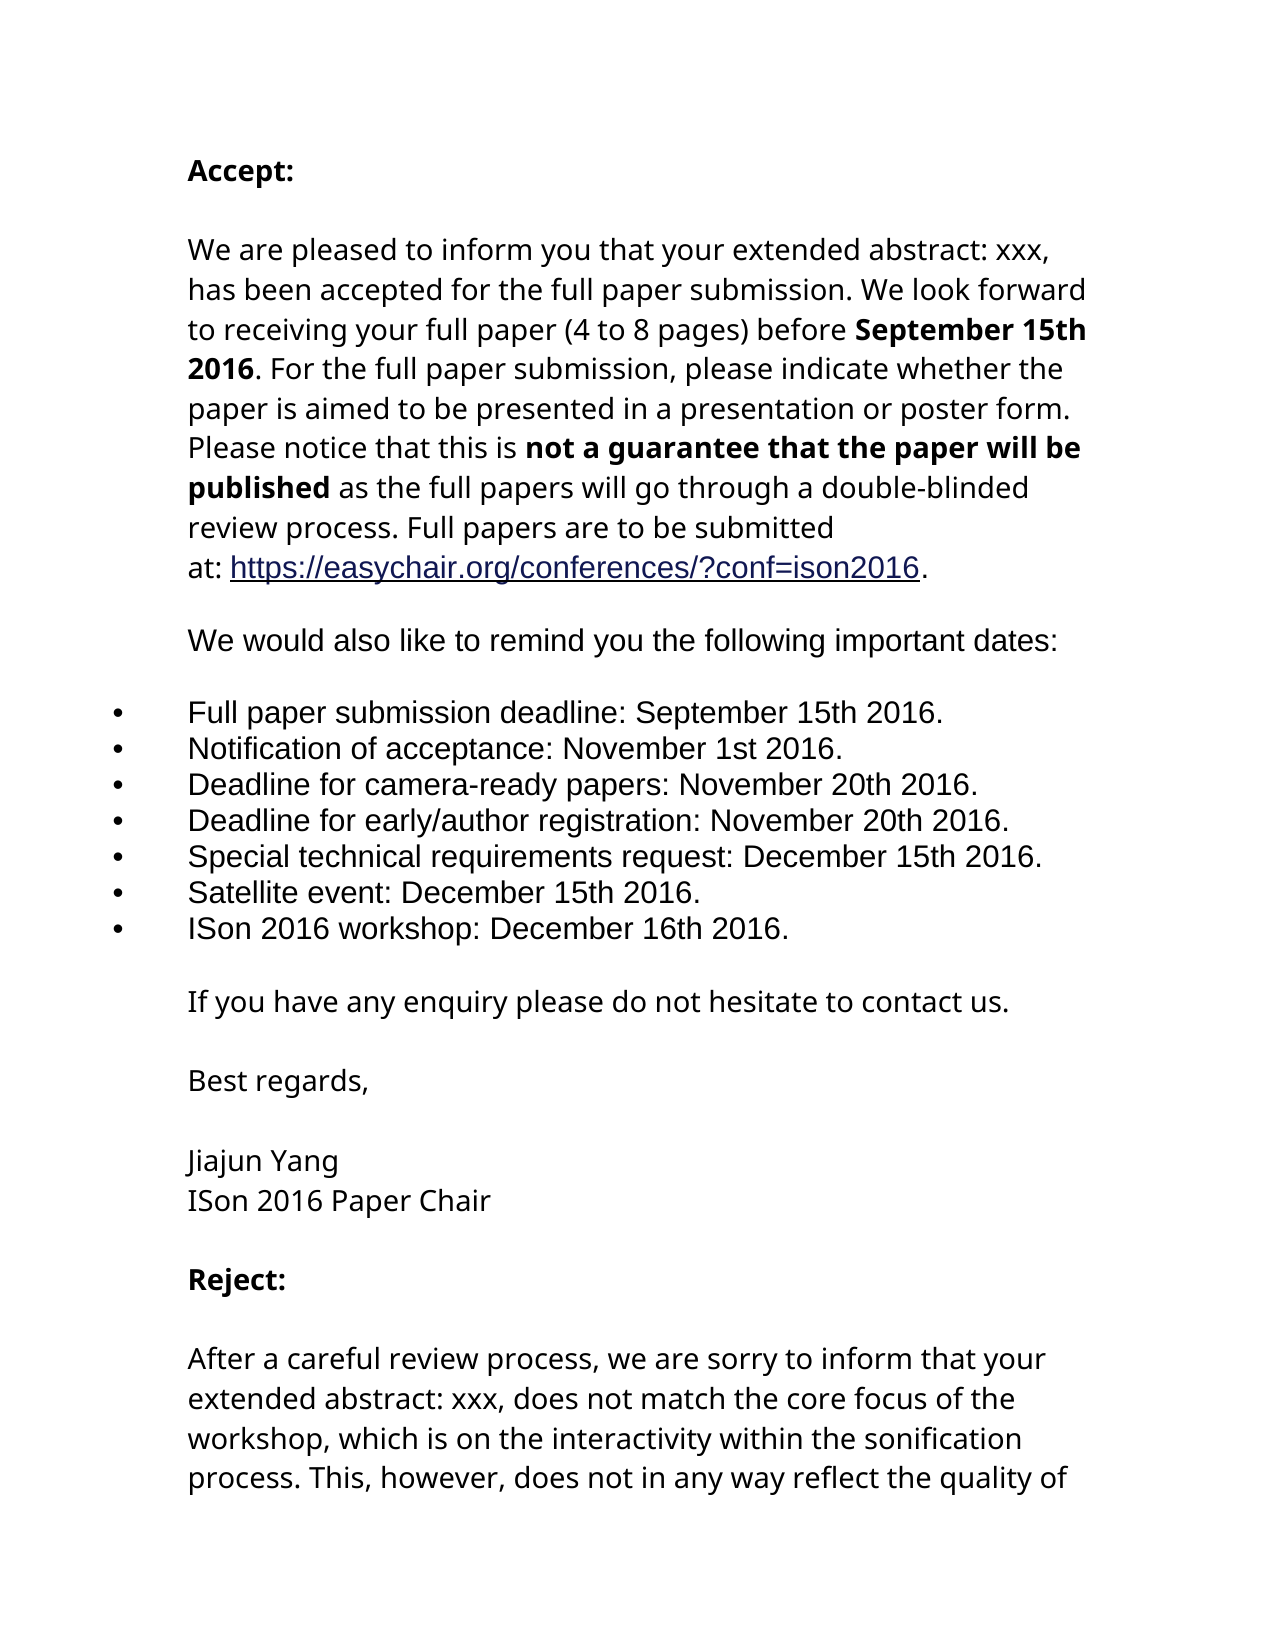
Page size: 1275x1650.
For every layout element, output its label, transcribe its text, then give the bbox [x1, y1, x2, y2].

text After a careful review process, we are sorry to inform that your extended abstract: xxx, does not match the core focus of the workshop, which is on the interactivity within the sonification process. This, however, does not in any way reflect the quality of [187, 1338, 1087, 1497]
text We are pleased to inform you that your extended abstract: xxx, has been accepted for the full paper submission. We look forward to receiving your full paper (4 to 8 pages) before September 15th 2016. For the full paper submission, please indicate whether the paper is aimed to be presented in a presentation or poster form. Please notice that this is not a guarantee that the paper will be published as the full papers will go through a double-blinded review process. Full papers are to be submitted at: https://easychair.org/conferences/?conf=ison2016. [187, 229, 1087, 587]
list Full paper submission deadline: September 15th 2016. [112, 694, 1087, 730]
list Deadline for camera-ready papers: November 20th 2016. [112, 766, 1087, 802]
text Best regards, [187, 1061, 1087, 1100]
text If you have any enquiry please do not hesitate to contact us. [187, 981, 1087, 1021]
text Jiajun Yang [187, 1140, 1087, 1180]
text We would also like to remind you the following important dates: [187, 622, 1087, 658]
list Notification of acceptance: November 1st 2016. [112, 730, 1087, 766]
text Accept: [187, 150, 1087, 190]
text ISon 2016 Paper Chair [187, 1180, 1087, 1219]
list Satellite event: December 15th 2016. [112, 874, 1087, 910]
text Reject: [187, 1259, 1087, 1299]
list ISon 2016 workshop: December 16th 2016. [112, 910, 1087, 946]
list Deadline for early/author registration: November 20th 2016. [112, 802, 1087, 838]
list Special technical requirements request: December 15th 2016. [112, 838, 1087, 874]
